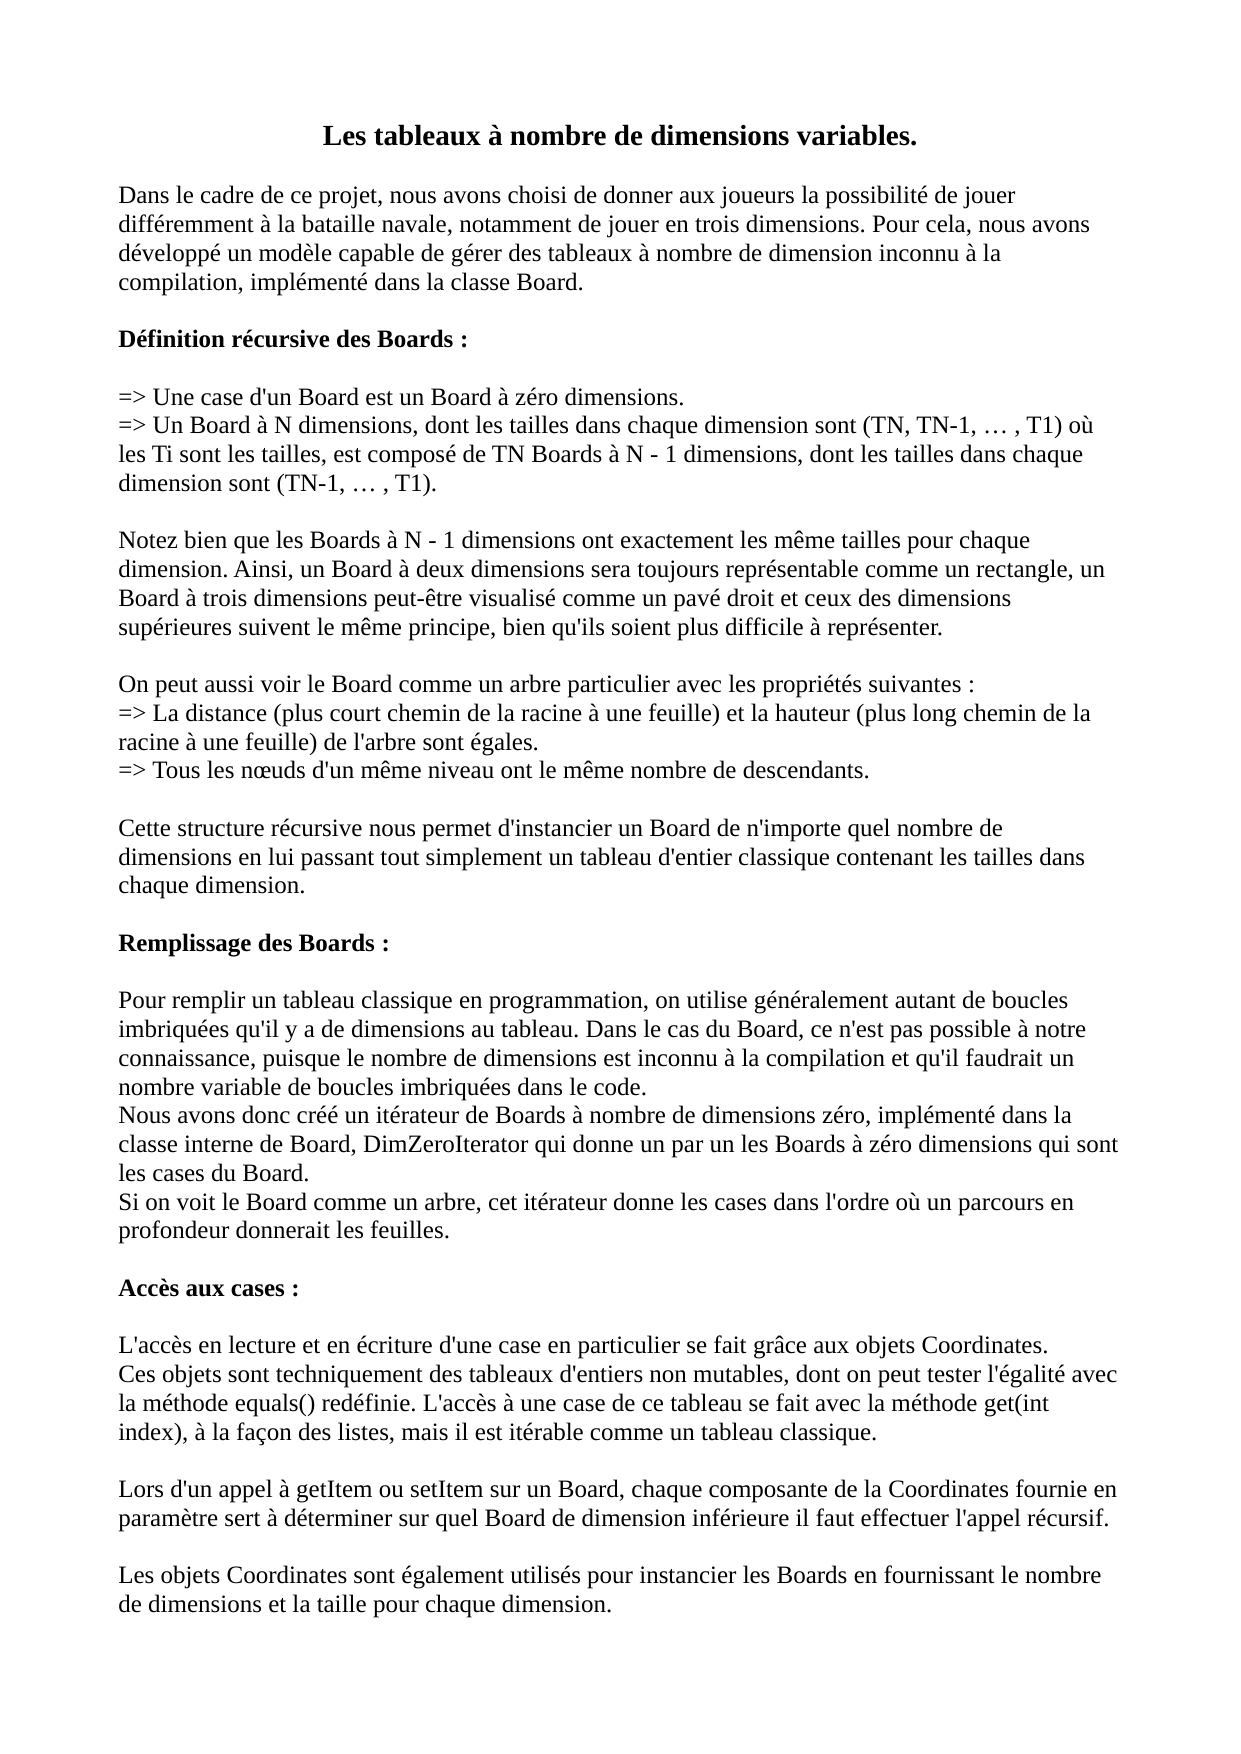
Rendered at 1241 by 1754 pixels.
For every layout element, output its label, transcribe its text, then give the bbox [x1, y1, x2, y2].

text L'accès en lecture et en écriture d'une case en particulier se fait grâce aux objets Coordinates. [118, 1330, 1122, 1359]
text Les objets Coordinates sont également utilisés pour instancier les Boards en fournissant le nombre de dimensions et la taille pour chaque dimension. [118, 1560, 1122, 1618]
text Nous avons donc créé un itérateur de Boards à nombre de dimensions zéro, implémenté dans la classe interne de Board, DimZeroIterator qui donne un par un les Boards à zéro dimensions qui sont les cases du Board. [118, 1100, 1122, 1187]
text => La distance (plus court chemin de la racine à une feuille) et la hauteur (plus long chemin de la racine à une feuille) de l'arbre sont égales. [118, 698, 1122, 755]
text Si on voit le Board comme un arbre, cet itérateur donne les cases dans l'ordre où un parcours en profondeur donnerait les feuilles. [118, 1187, 1122, 1244]
text Accès aux cases : [118, 1273, 1122, 1302]
text => Un Board à N dimensions, dont les tailles dans chaque dimension sont (TN, TN-1, … , T1) où les Ti sont les tailles, est composé de TN Boards à N - 1 dimensions, dont les tailles dans chaque dimension sont (TN-1, … , T1). [118, 410, 1122, 497]
text Ces objets sont techniquement des tableaux d'entiers non mutables, dont on peut tester l'égalité avec la méthode equals() redéfinie. L'accès à une case de ce tableau se fait avec la méthode get(int index), à la façon des listes, mais il est itérable comme un tableau classique. [118, 1359, 1122, 1445]
text On peut aussi voir le Board comme un arbre particulier avec les propriétés suivantes : [118, 669, 1122, 698]
text Les tableaux à nombre de dimensions variables. [118, 118, 1122, 152]
text Notez bien que les Boards à N - 1 dimensions ont exactement les même tailles pour chaque dimension. Ainsi, un Board à deux dimensions sera toujours représentable comme un rectangle, un Board à trois dimensions peut-être visualisé comme un pavé droit et ceux des dimensions supérieures suivent le même principe, bien qu'ils soient plus difficile à représenter. [118, 525, 1122, 640]
text => Tous les nœuds d'un même niveau ont le même nombre de descendants. [118, 755, 1122, 784]
text Définition récursive des Boards : [118, 324, 1122, 353]
text Remplissage des Boards : [118, 928, 1122, 957]
text => Une case d'un Board est un Board à zéro dimensions. [118, 382, 1122, 410]
text Dans le cadre de ce projet, nous avons choisi de donner aux joueurs la possibilité de jouer différemment à la bataille navale, notamment de jouer en trois dimensions. Pour cela, nous avons développé un modèle capable de gérer des tableaux à nombre de dimension inconnu à la compilation, implémenté dans la classe Board. [118, 180, 1122, 295]
text Lors d'un appel à getItem ou setItem sur un Board, chaque composante de la Coordinates fournie en paramètre sert à déterminer sur quel Board de dimension inférieure il faut effectuer l'appel récursif. [118, 1474, 1122, 1532]
text Pour remplir un tableau classique en programmation, on utilise généralement autant de boucles imbriquées qu'il y a de dimensions au tableau. Dans le cas du Board, ce n'est pas possible à notre connaissance, puisque le nombre de dimensions est inconnu à la compilation et qu'il faudrait un nombre variable de boucles imbriquées dans le code. [118, 985, 1122, 1100]
text Cette structure récursive nous permet d'instancier un Board de n'importe quel nombre de dimensions en lui passant tout simplement un tableau d'entier classique contenant les tailles dans chaque dimension. [118, 813, 1122, 899]
